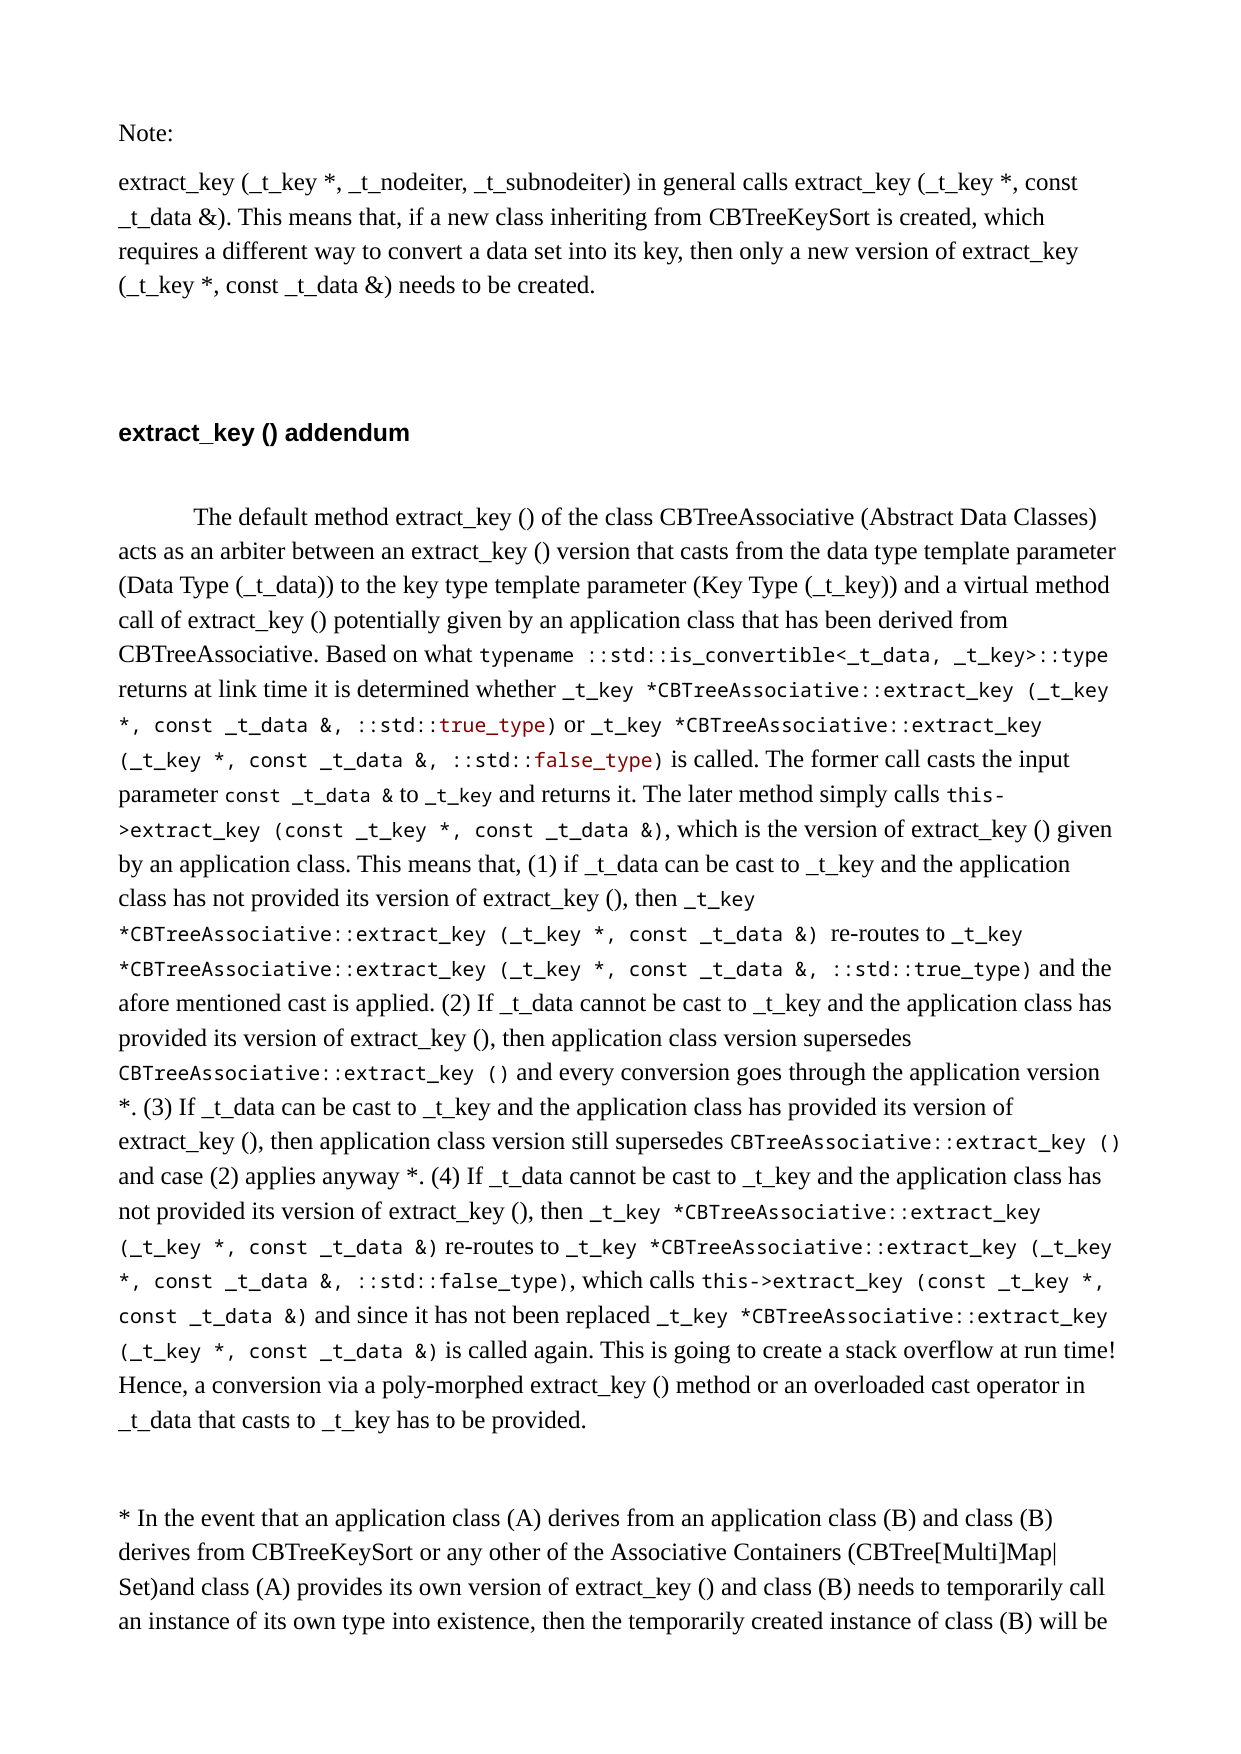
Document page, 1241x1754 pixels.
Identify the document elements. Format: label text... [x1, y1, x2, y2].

text Note: [118, 118, 1122, 147]
text The default method extract_key () of the class CBTreeAssociative (Abstract Data Classes) acts as an arbiter between an extract_key () version that casts from the data type template parameter (Data Type (_t_data)) to the key type template parameter (Key Type (_t_key)) and a virtual method call of extract_key () potentially given by an application class that has been derived from CBTreeAssociative. Based on what typename ::std::is_convertible<_t_data, _t_key>::type returns at link time it is determined whether _t_key *CBTreeAssociative::extract_key (_t_key *, const _t_data &, ::std::true_type) or _t_key *CBTreeAssociative::extract_key (_t_key *, const _t_data &, ::std::false_type) is called. The former call casts the input parameter const _t_data & to _t_key and returns it. The later method simply calls this->extract_key (const _t_key *, const _t_data &), which is the version of extract_key () given by an application class. This means that, (1) if _t_data can be cast to _t_key and the application class has not provided its version of extract_key (), then _t_key *CBTreeAssociative::extract_key (_t_key *, const _t_data &) re-routes to _t_key *CBTreeAssociative::extract_key (_t_key *, const _t_data &, ::std::true_type) and the afore mentioned cast is applied. (2) If _t_data cannot be cast to _t_key and the application class has provided its version of extract_key (), then application class version supersedes CBTreeAssociative::extract_key () and every conversion goes through the application version *. (3) If _t_data can be cast to _t_key and the application class has provided its version of extract_key (), then application class version still supersedes CBTreeAssociative::extract_key () and case (2) applies anyway *. (4) If _t_data cannot be cast to _t_key and the application class has not provided its version of extract_key (), then _t_key *CBTreeAssociative::extract_key (_t_key *, const _t_data &) re-routes to _t_key *CBTreeAssociative::extract_key (_t_key *, const _t_data &, ::std::false_type), which calls this->extract_key (const _t_key *, const _t_data &) and since it has not been replaced _t_key *CBTreeAssociative::extract_key (_t_key *, const _t_data &) is called again. This is going to create a stack overflow at run time! Hence, a conversion via a poly-morphed extract_key () method or an overloaded cast operator in _t_data that casts to _t_key has to be provided. [118, 502, 1122, 1433]
text extract_key (_t_key *, _t_nodeiter, _t_subnodeiter) in general calls extract_key (_t_key *, const _t_data &). This means that, if a new class inheriting from CBTreeKeySort is created, which requires a different way to convert a data set into its key, then only a new version of extract_key (_t_key *, const _t_data &) needs to be created. [118, 167, 1122, 299]
text * In the event that an application class (A) derives from an application class (B) and class (B) derives from CBTreeKeySort or any other of the Associative Containers (CBTree[Multi]Map|Set)and class (A) provides its own version of extract_key () and class (B) needs to temporarily call an instance of its own type into existence, then the temporarily created instance of class (B) will be [118, 1503, 1122, 1635]
subtitle extract_key () addendum [118, 418, 1122, 446]
